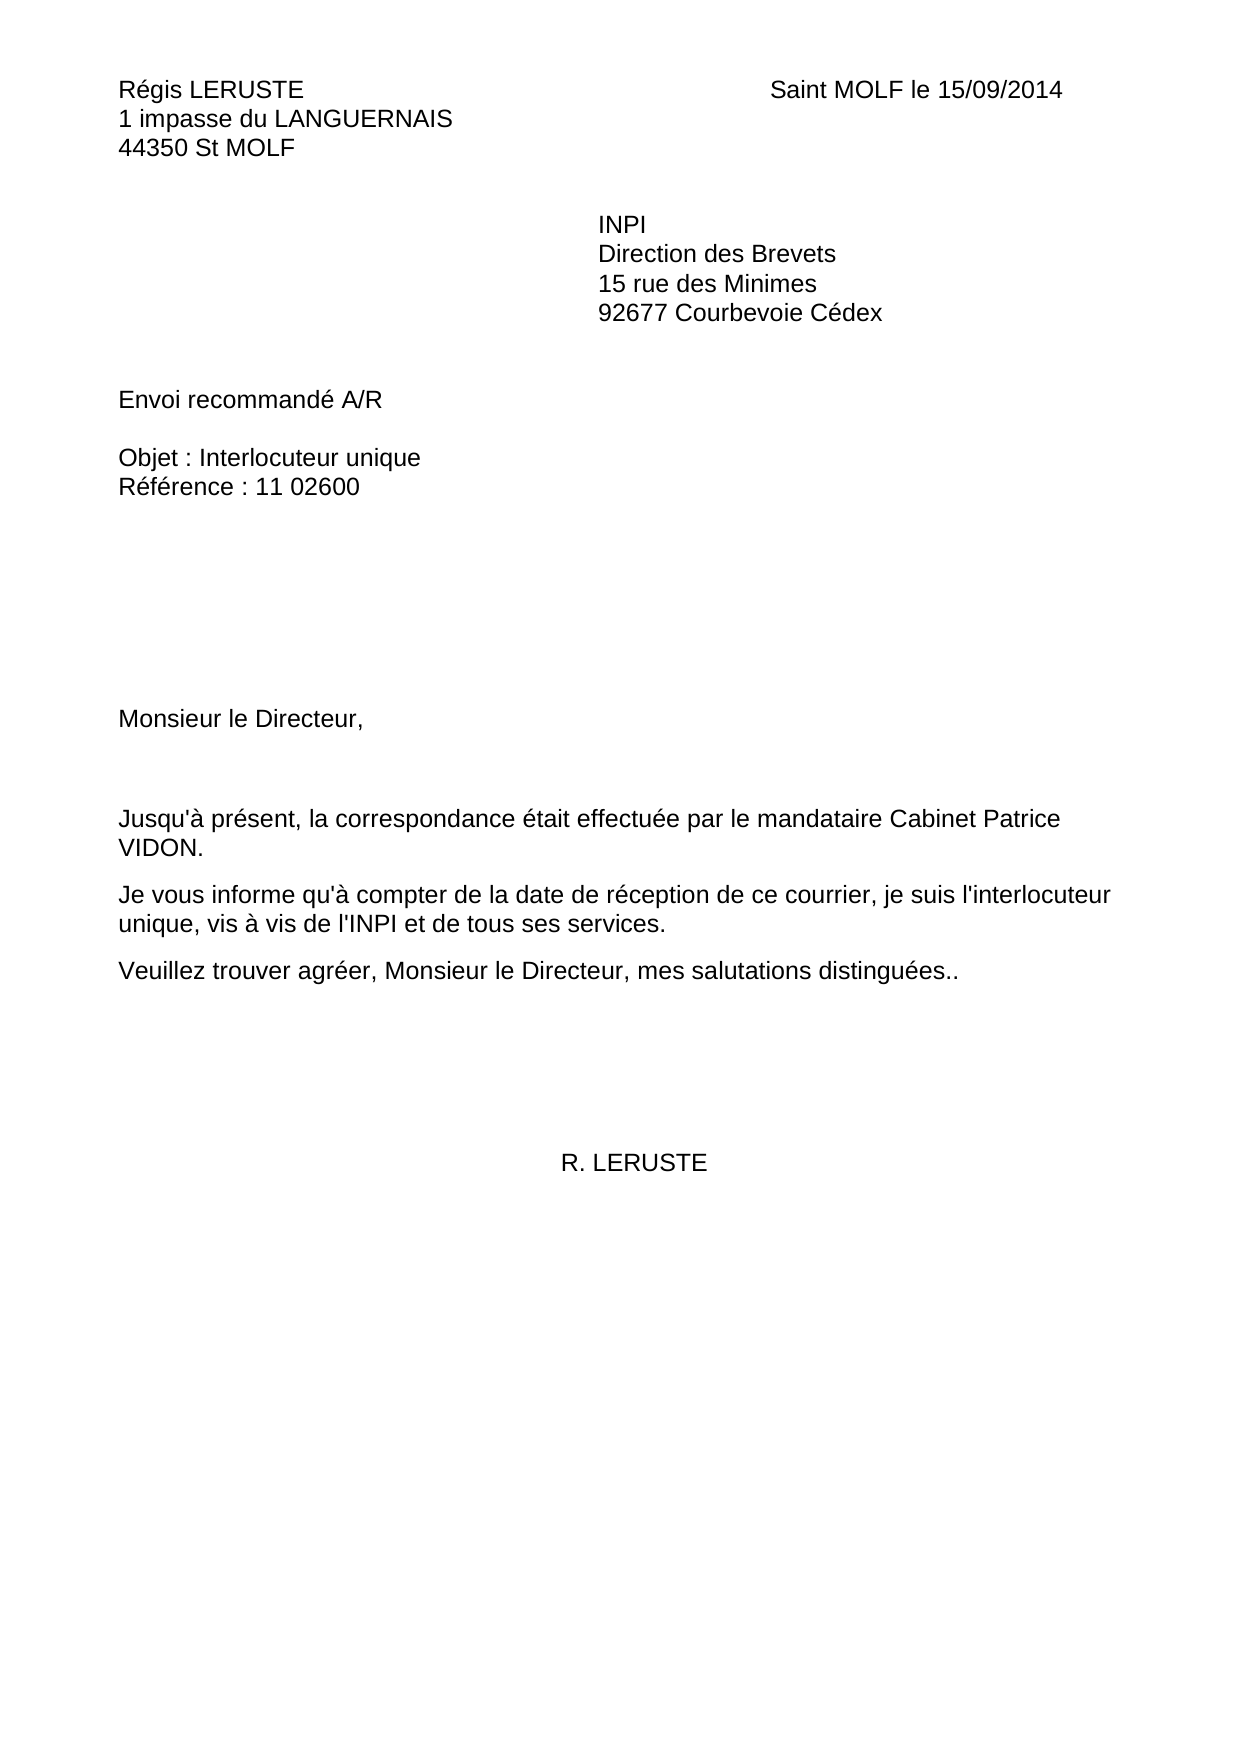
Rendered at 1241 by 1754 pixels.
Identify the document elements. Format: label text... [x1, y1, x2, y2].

text Jusqu'à présent, la correspondance était effectuée par le mandataire Cabinet Patrice VIDON. [118, 804, 1122, 862]
table_cell Envoi recommandé A/R Objet : Interlocuteur unique Référence : 11 02600 [111, 356, 1070, 530]
table_header INPI Direction des Brevets 15 rue des Minimes 92677 Courbevoie Cédex [591, 210, 1070, 356]
table_header [111, 210, 591, 356]
text Monsieur le Directeur, [118, 704, 1122, 733]
text Veuillez trouver agréer, Monsieur le Directeur, mes salutations distinguées.. [118, 956, 1122, 985]
text R. LERUSTE [487, 1148, 1122, 1177]
text Je vous informe qu'à compter de la date de réception de ce courrier, je suis l'interlocuteur unique, vis à vis de l'INPI et de tous ses services. [118, 880, 1122, 938]
